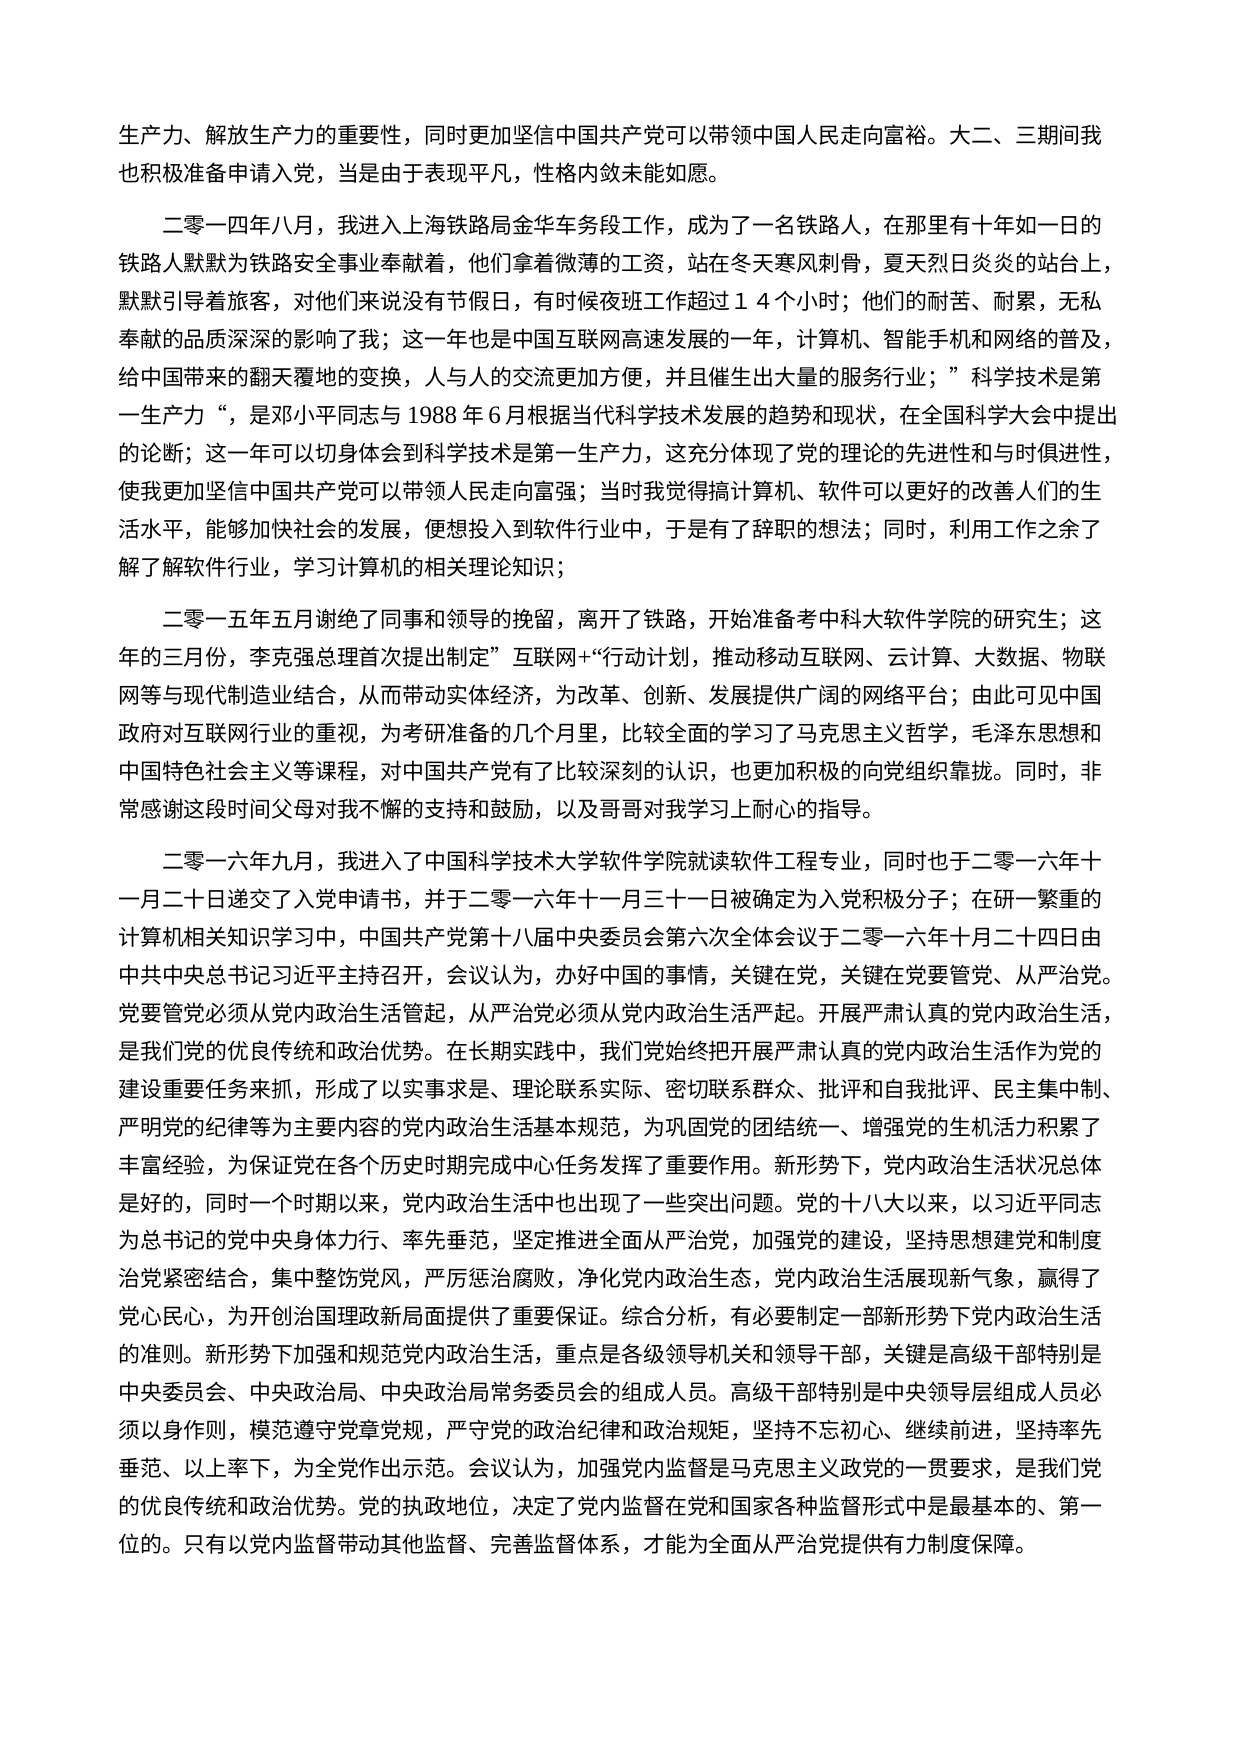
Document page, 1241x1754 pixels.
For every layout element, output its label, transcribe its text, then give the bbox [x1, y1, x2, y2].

text 二零一四年八月，我进入上海铁路局金华车务段工作，成为了一名铁路人，在那里有十年如一日的铁路人默默为铁路安全事业奉献着，他们拿着微薄的工资，站在冬天寒风刺骨，夏天烈日炎炎的站台上，默默引导着旅客，对他们来说没有节假日，有时候夜班工作超过１４个小时；他们的耐苦、耐累，无私奉献的品质深深的影响了我；这一年也是中国互联网高速发展的一年，计算机、智能手机和网络的普及，给中国带来的翻天覆地的变换，人与人的交流更加方便，并且催生出大量的服务行业；”科学技术是第一生产力“，是邓小平同志与1988年6月根据当代科学技术发展的趋势和现状，在全国科学大会中提出的论断；这一年可以切身体会到科学技术是第一生产力，这充分体现了党的理论的先进性和与时俱进性，使我更加坚信中国共产党可以带领人民走向富强；当时我觉得搞计算机、软件可以更好的改善人们的生活水平，能够加快社会的发展，便想投入到软件行业中，于是有了辞职的想法；同时，利用工作之余了解了解软件行业，学习计算机的相关理论知识； [118, 208, 1122, 581]
text 二零一五年五月谢绝了同事和领导的挽留，离开了铁路，开始准备考中科大软件学院的研究生；这年的三月份，李克强总理首次提出制定”互联网+“行动计划，推动移动互联网、云计算、大数据、物联网等与现代制造业结合，从而带动实体经济，为改革、创新、发展提供广阔的网络平台；由此可见中国政府对互联网行业的重视，为考研准备的几个月里，比较全面的学习了马克思主义哲学，毛泽东思想和中国特色社会主义等课程，对中国共产党有了比较深刻的认识，也更加积极的向党组织靠拢。同时，非常感谢这段时间父母对我不懈的支持和鼓励，以及哥哥对我学习上耐心的指导。 [118, 602, 1122, 823]
text 生产力、解放生产力的重要性，同时更加坚信中国共产党可以带领中国人民走向富裕。大二、三期间我也积极准备申请入党，当是由于表现平凡，性格内敛未能如愿。 [118, 118, 1122, 188]
text 二零一六年九月，我进入了中国科学技术大学软件学院就读软件工程专业，同时也于二零一六年十一月二十日递交了入党申请书，并于二零一六年十一月三十一日被确定为入党积极分子；在研一繁重的计算机相关知识学习中，中国共产党第十八届中央委员会第六次全体会议于二零一六年十月二十四日由中共中央总书记习近平主持召开，会议认为，办好中国的事情，关键在党，关键在党要管党、从严治党。党要管党必须从党内政治生活管起，从严治党必须从党内政治生活严起。开展严肃认真的党内政治生活，是我们党的优良传统和政治优势。在长期实践中，我们党始终把开展严肃认真的党内政治生活作为党的建设重要任务来抓，形成了以实事求是、理论联系实际、密切联系群众、批评和自我批评、民主集中制、严明党的纪律等为主要内容的党内政治生活基本规范，为巩固党的团结统一、增强党的生机活力积累了丰富经验，为保证党在各个历史时期完成中心任务发挥了重要作用。新形势下，党内政治生活状况总体是好的，同时一个时期以来，党内政治生活中也出现了一些突出问题。党的十八大以来，以习近平同志为总书记的党中央身体力行、率先垂范，坚定推进全面从严治党，加强党的建设，坚持思想建党和制度治党紧密结合，集中整饬党风，严厉惩治腐败，净化党内政治生态，党内政治生活展现新气象，赢得了党心民心，为开创治国理政新局面提供了重要保证。综合分析，有必要制定一部新形势下党内政治生活的准则。新形势下加强和规范党内政治生活，重点是各级领导机关和领导干部，关键是高级干部特别是中央委员会、中央政治局、中央政治局常务委员会的组成人员。高级干部特别是中央领导层组成人员必须以身作则，模范遵守党章党规，严守党的政治纪律和政治规矩，坚持不忘初心、继续前进，坚持率先垂范、以上率下，为全党作出示范。会议认为，加强党内监督是马克思主义政党的一贯要求，是我们党的优良传统和政治优势。党的执政地位，决定了党内监督在党和国家各种监督形式中是最基本的、第一位的。只有以党内监督带动其他监督、完善监督体系，才能为全面从严治党提供有力制度保障。 [118, 844, 1122, 1558]
